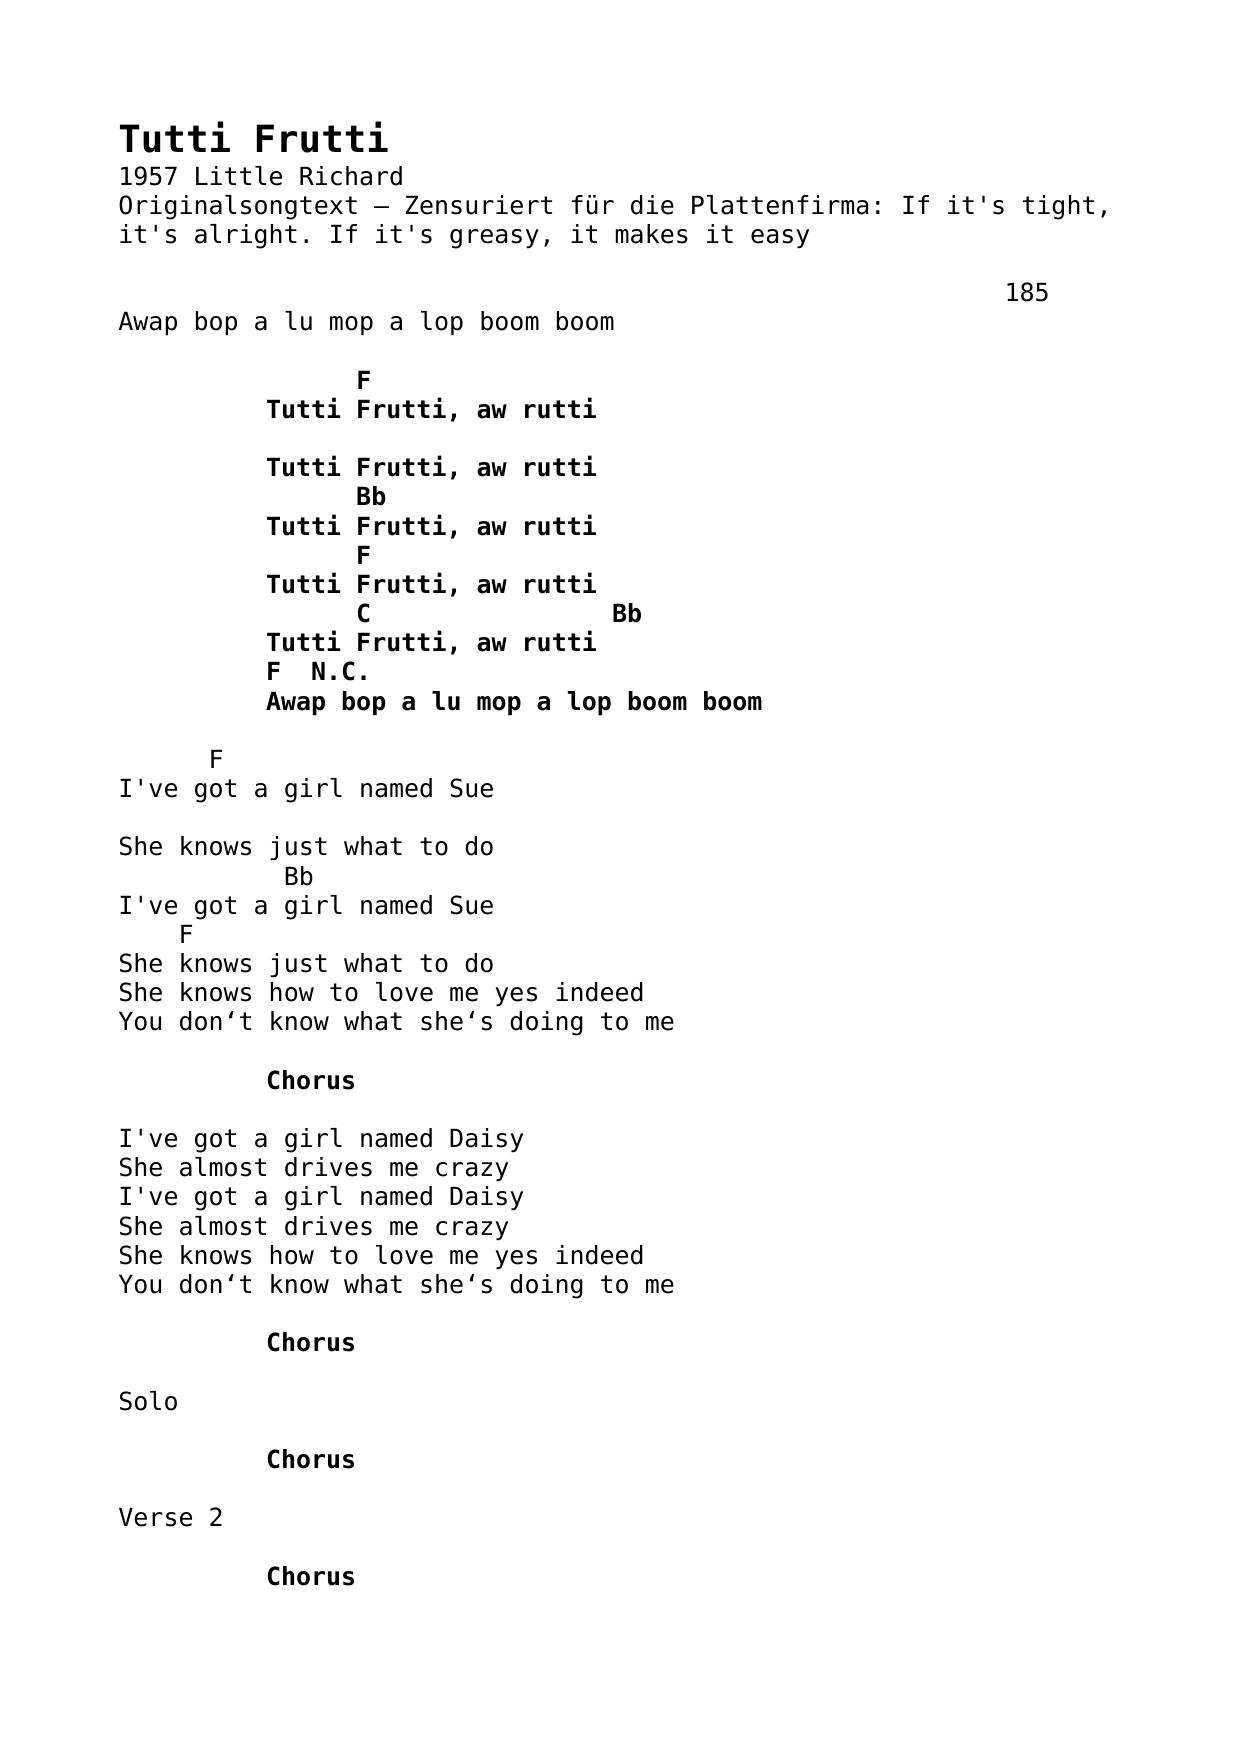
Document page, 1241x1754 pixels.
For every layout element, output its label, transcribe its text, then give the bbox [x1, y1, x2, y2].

text F [266, 366, 1122, 395]
text F N.C. [266, 658, 1122, 687]
text Tutti Frutti, aw rutti [266, 395, 1122, 424]
text Chorus [118, 1562, 1122, 1591]
text F [118, 920, 1122, 949]
text She knows just what to do [118, 833, 1122, 862]
text I've got a girl named Daisy [118, 1124, 1122, 1153]
text F [266, 541, 1122, 570]
text Solo Chorus [118, 1387, 1122, 1503]
text Tutti Frutti, aw rutti [266, 570, 1122, 599]
text C Bb [266, 599, 1122, 628]
text 1957 Little Richard [118, 162, 1122, 191]
text Tutti Frutti, aw rutti [266, 512, 1122, 541]
text Tutti Frutti, aw rutti [266, 453, 1122, 483]
text Tutti Frutti [118, 118, 1122, 162]
text Originalsongtext – Zensuriert für die Plattenfirma: If it's tight, it's alright. If it's greasy, it makes it easy [118, 191, 1122, 249]
text F [118, 745, 1122, 774]
text I've got a girl named Sue [118, 891, 1122, 920]
text She almost drives me crazy [118, 1153, 1122, 1183]
text Tutti Frutti, aw rutti [266, 628, 1122, 658]
text Bb [266, 483, 1122, 512]
text Chorus [266, 1066, 1122, 1095]
text I've got a girl named Sue [118, 774, 1122, 803]
text You don‘t know what she‘s doing to me [118, 1270, 1122, 1299]
text Bb [118, 862, 1122, 891]
text Verse 2 [118, 1503, 1122, 1562]
text She almost drives me crazy [118, 1212, 1122, 1241]
text Chorus [266, 1328, 1122, 1358]
text Awap bop a lu mop a lop boom boom [266, 687, 1122, 716]
text She knows how to love me yes indeed [118, 1241, 1122, 1270]
text You don‘t know what she‘s doing to me [118, 1008, 1122, 1037]
text I've got a girl named Daisy [118, 1183, 1122, 1212]
text 185 [118, 278, 1122, 308]
text She knows how to love me yes indeed [118, 978, 1122, 1008]
text Awap bop a lu mop a lop boom boom [118, 308, 1122, 337]
text She knows just what to do [118, 949, 1122, 978]
